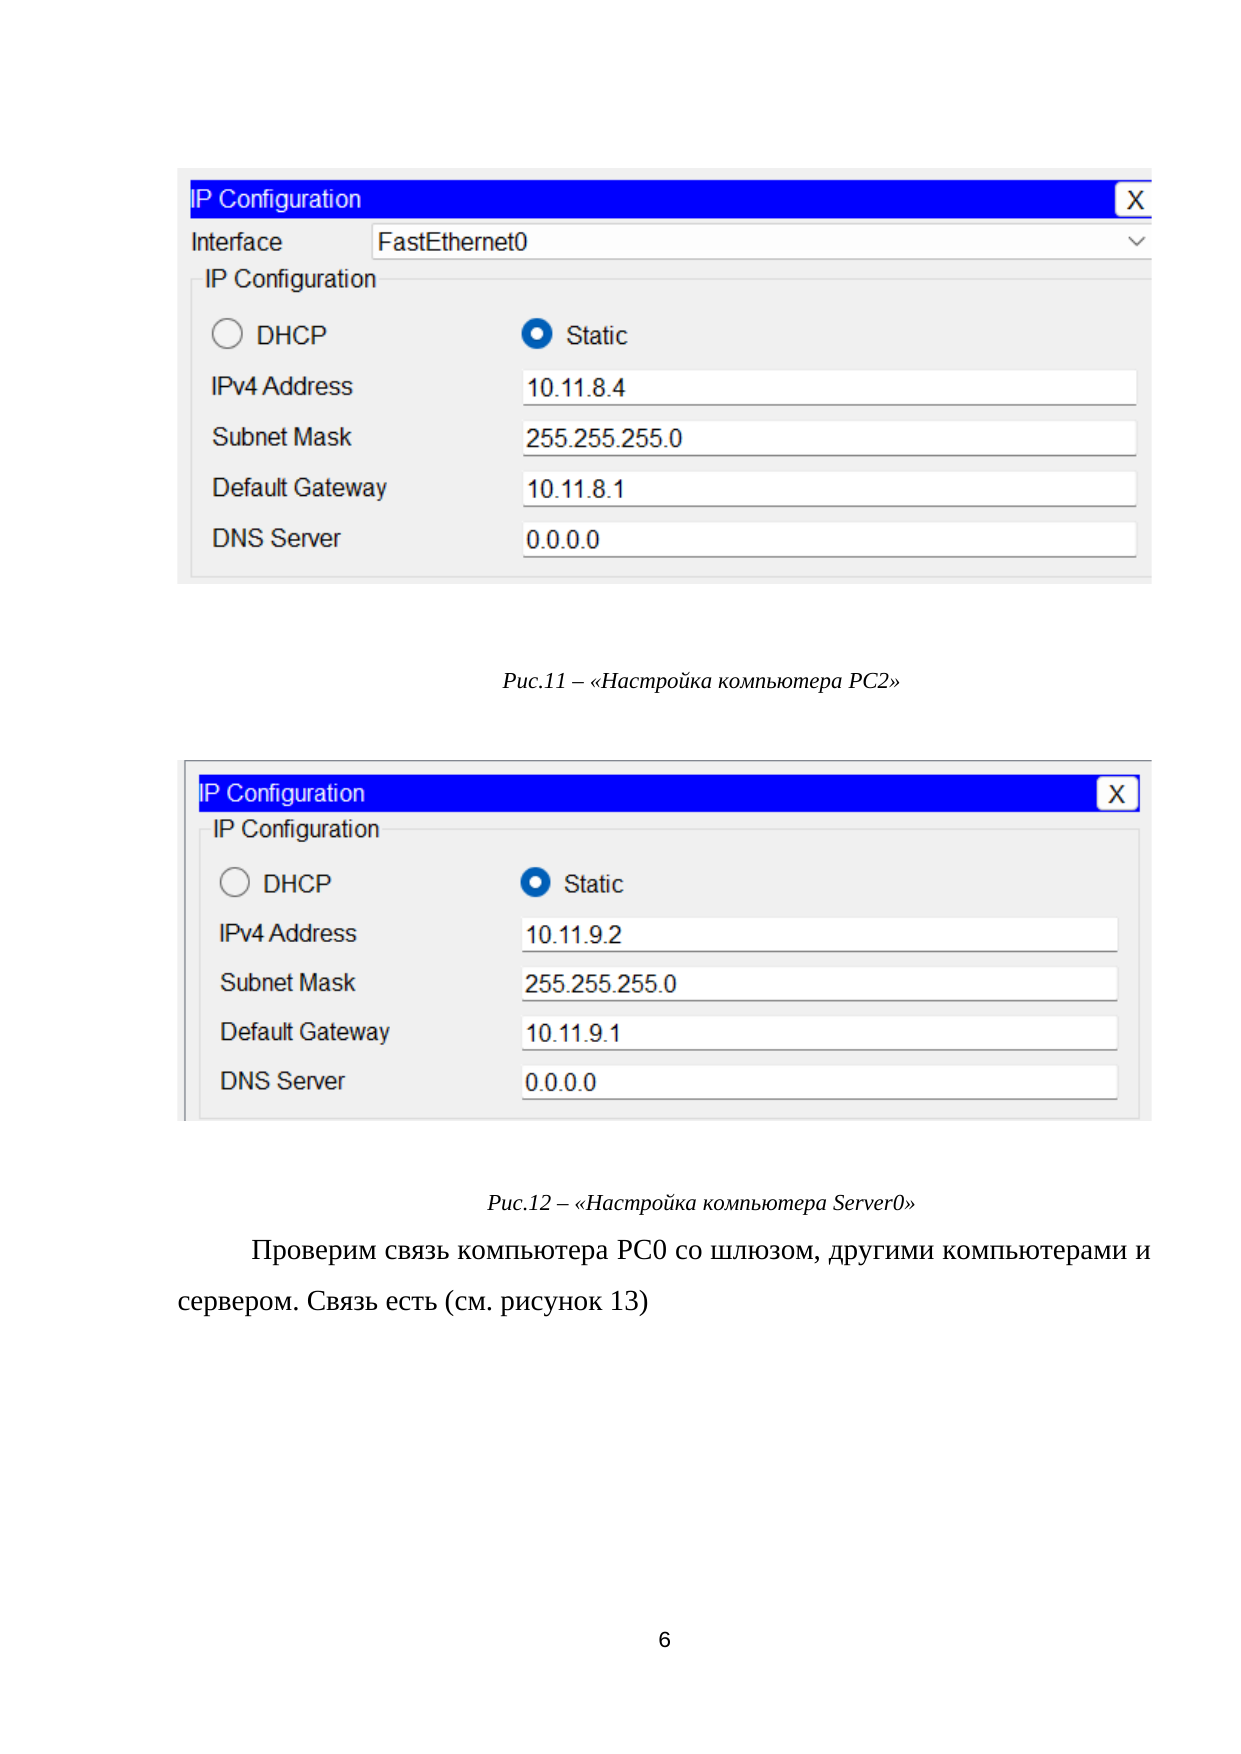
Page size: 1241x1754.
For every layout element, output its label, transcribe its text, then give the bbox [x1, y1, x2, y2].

text Рис.11 – «Настройка компьютера PC2» [177, 667, 1152, 694]
picture [177, 760, 1152, 1121]
picture [177, 168, 1152, 584]
text Рис.12 – «Настройка компьютера Server0» [177, 1189, 1152, 1216]
text Проверим связь компьютера PC0 со шлюзом, другими компьютерами и сервером. Связь есть (cм. рисунок 13) [177, 1232, 1152, 1316]
